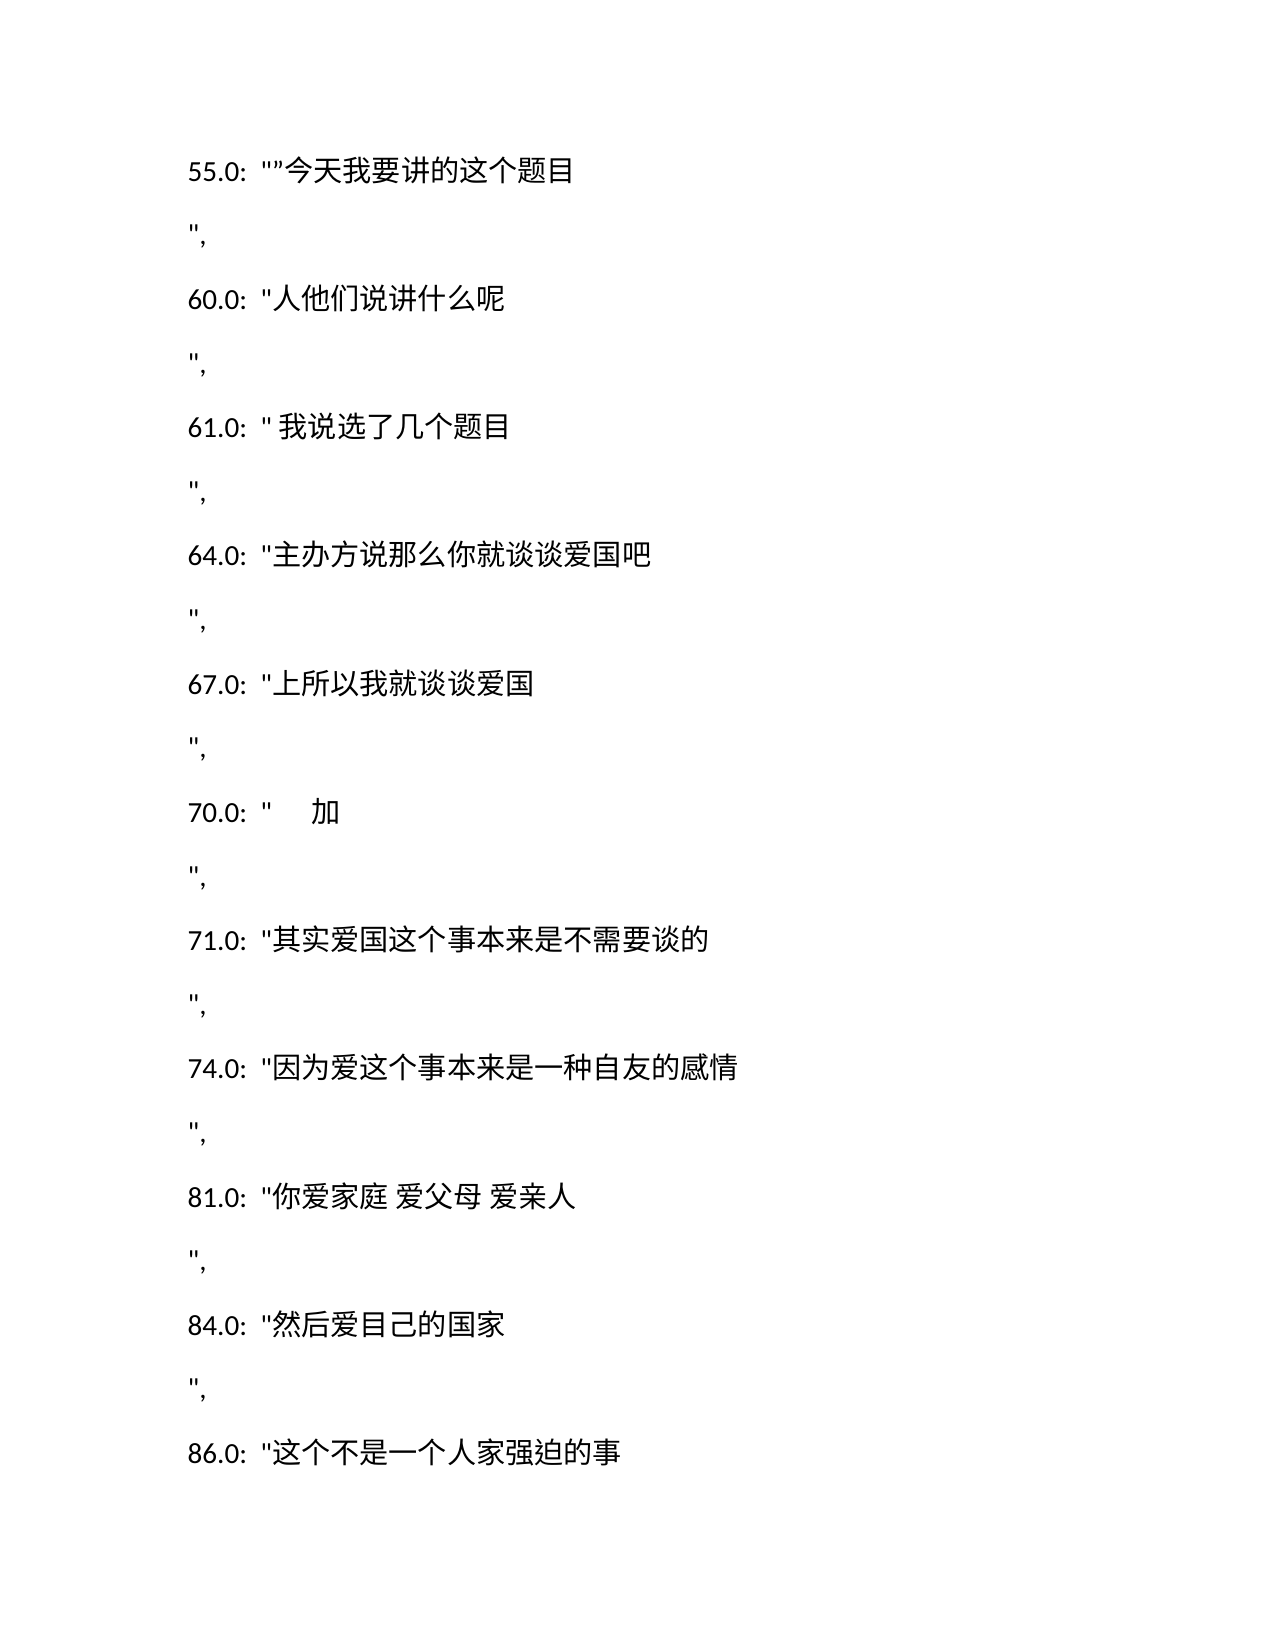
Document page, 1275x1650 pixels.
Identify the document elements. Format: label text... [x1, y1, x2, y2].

text 71.0: "其实爱国这个事本来是不需要谈的 [187, 919, 1087, 959]
text ", [187, 986, 1087, 1021]
text 84.0: "然后爱目己的国家 [187, 1304, 1087, 1344]
text ", [187, 601, 1087, 637]
text ", [187, 729, 1087, 765]
text 70.0: " 加 [187, 791, 1087, 831]
text ", [187, 1114, 1087, 1150]
text ", [187, 345, 1087, 380]
text 60.0: "人他们说讲什么呢 [187, 278, 1087, 318]
text 67.0: "上所以我就谈谈爱国 [187, 663, 1087, 703]
text ", [187, 216, 1087, 252]
text 55.0: "”今天我要讲的这个题目 [187, 150, 1087, 190]
text ", [187, 473, 1087, 508]
text ", [187, 858, 1087, 893]
text 74.0: "因为爱这个事本来是一种自友的感情 [187, 1048, 1087, 1087]
text 61.0: " 我说选了几个题目 [187, 406, 1087, 446]
text 64.0: "主办方说那么你就谈谈爱国吧 [187, 535, 1087, 574]
text ", [187, 1242, 1087, 1278]
text 81.0: "你爱家庭 爱父母 爱亲人 [187, 1176, 1087, 1216]
text 86.0: "这个不是一个人家强迫的事 [187, 1432, 1087, 1472]
text ", [187, 1371, 1087, 1406]
